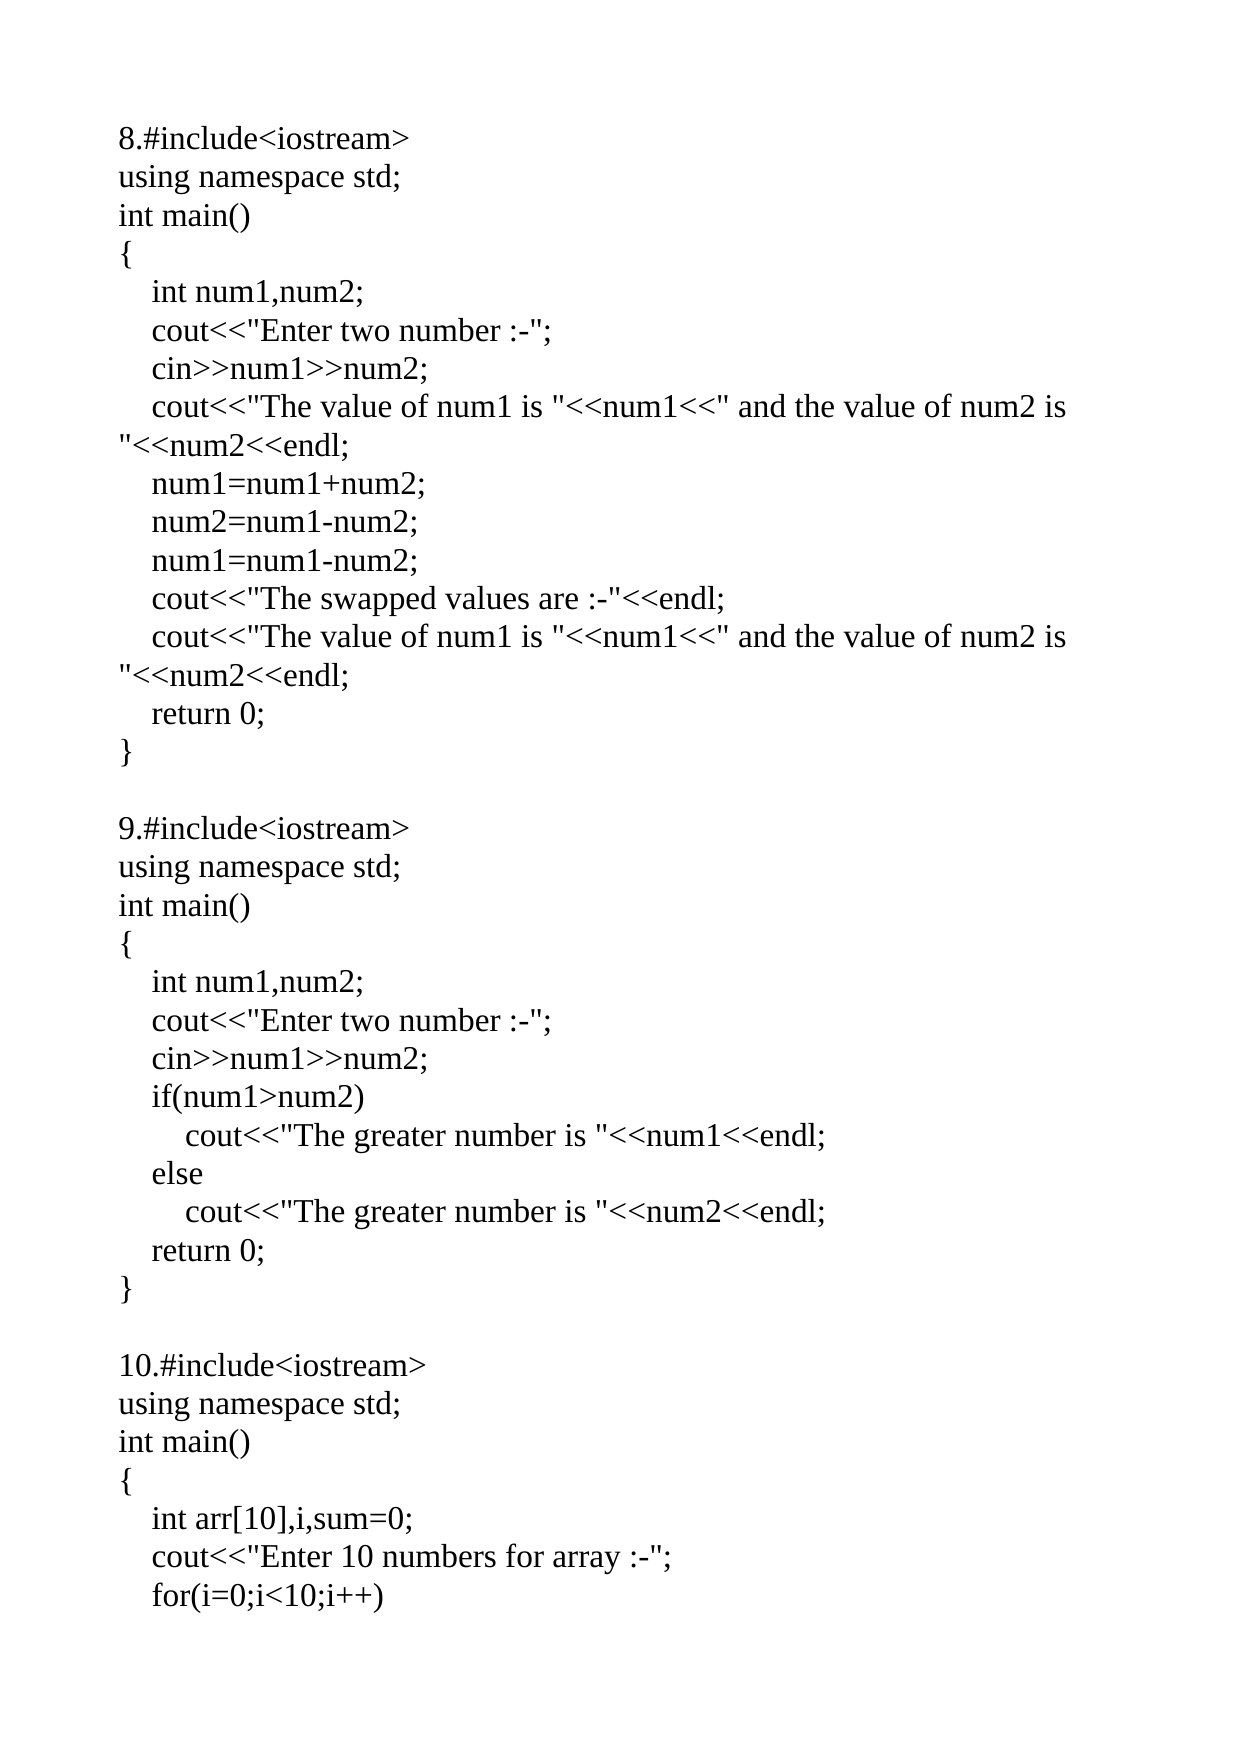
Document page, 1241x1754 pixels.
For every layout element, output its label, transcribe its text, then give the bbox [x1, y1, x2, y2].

text } [118, 1268, 1122, 1306]
text cout<<"The value of num1 is "<<num1<<" and the value of num2 is "<<num2<<endl; [118, 616, 1122, 693]
text for(i=0;i<10;i++) [118, 1575, 1122, 1613]
text return 0; [118, 1230, 1122, 1268]
text cout<<"The swapped values are :-"<<endl; [118, 578, 1122, 616]
text { [118, 1460, 1122, 1498]
text cin>>num1>>num2; [118, 348, 1122, 386]
text int main() [118, 885, 1122, 923]
text cin>>num1>>num2; [118, 1038, 1122, 1076]
text 8.#include<iostream> [118, 118, 1122, 156]
text num2=num1-num2; [118, 501, 1122, 540]
text int main() [118, 195, 1122, 233]
text int num1,num2; [118, 271, 1122, 310]
text return 0; [118, 693, 1122, 731]
text int num1,num2; [118, 961, 1122, 1000]
text else [118, 1153, 1122, 1191]
text if(num1>num2) [118, 1076, 1122, 1115]
text cout<<"Enter 10 numbers for array :-"; [118, 1536, 1122, 1575]
text { [118, 233, 1122, 271]
text using namespace std; [118, 1383, 1122, 1421]
text num1=num1-num2; [118, 540, 1122, 578]
text using namespace std; [118, 156, 1122, 195]
text cout<<"The greater number is "<<num1<<endl; [118, 1115, 1122, 1153]
text int arr[10],i,sum=0; [118, 1498, 1122, 1536]
text int main() [118, 1421, 1122, 1460]
text using namespace std; [118, 846, 1122, 885]
text num1=num1+num2; [118, 463, 1122, 501]
text cout<<"Enter two number :-"; [118, 1000, 1122, 1038]
text cout<<"The greater number is "<<num2<<endl; [118, 1191, 1122, 1230]
text 9.#include<iostream> [118, 808, 1122, 846]
text { [118, 923, 1122, 961]
text cout<<"The value of num1 is "<<num1<<" and the value of num2 is "<<num2<<endl; [118, 386, 1122, 463]
text } [118, 731, 1122, 770]
text cout<<"Enter two number :-"; [118, 310, 1122, 348]
text 10.#include<iostream> [118, 1345, 1122, 1383]
